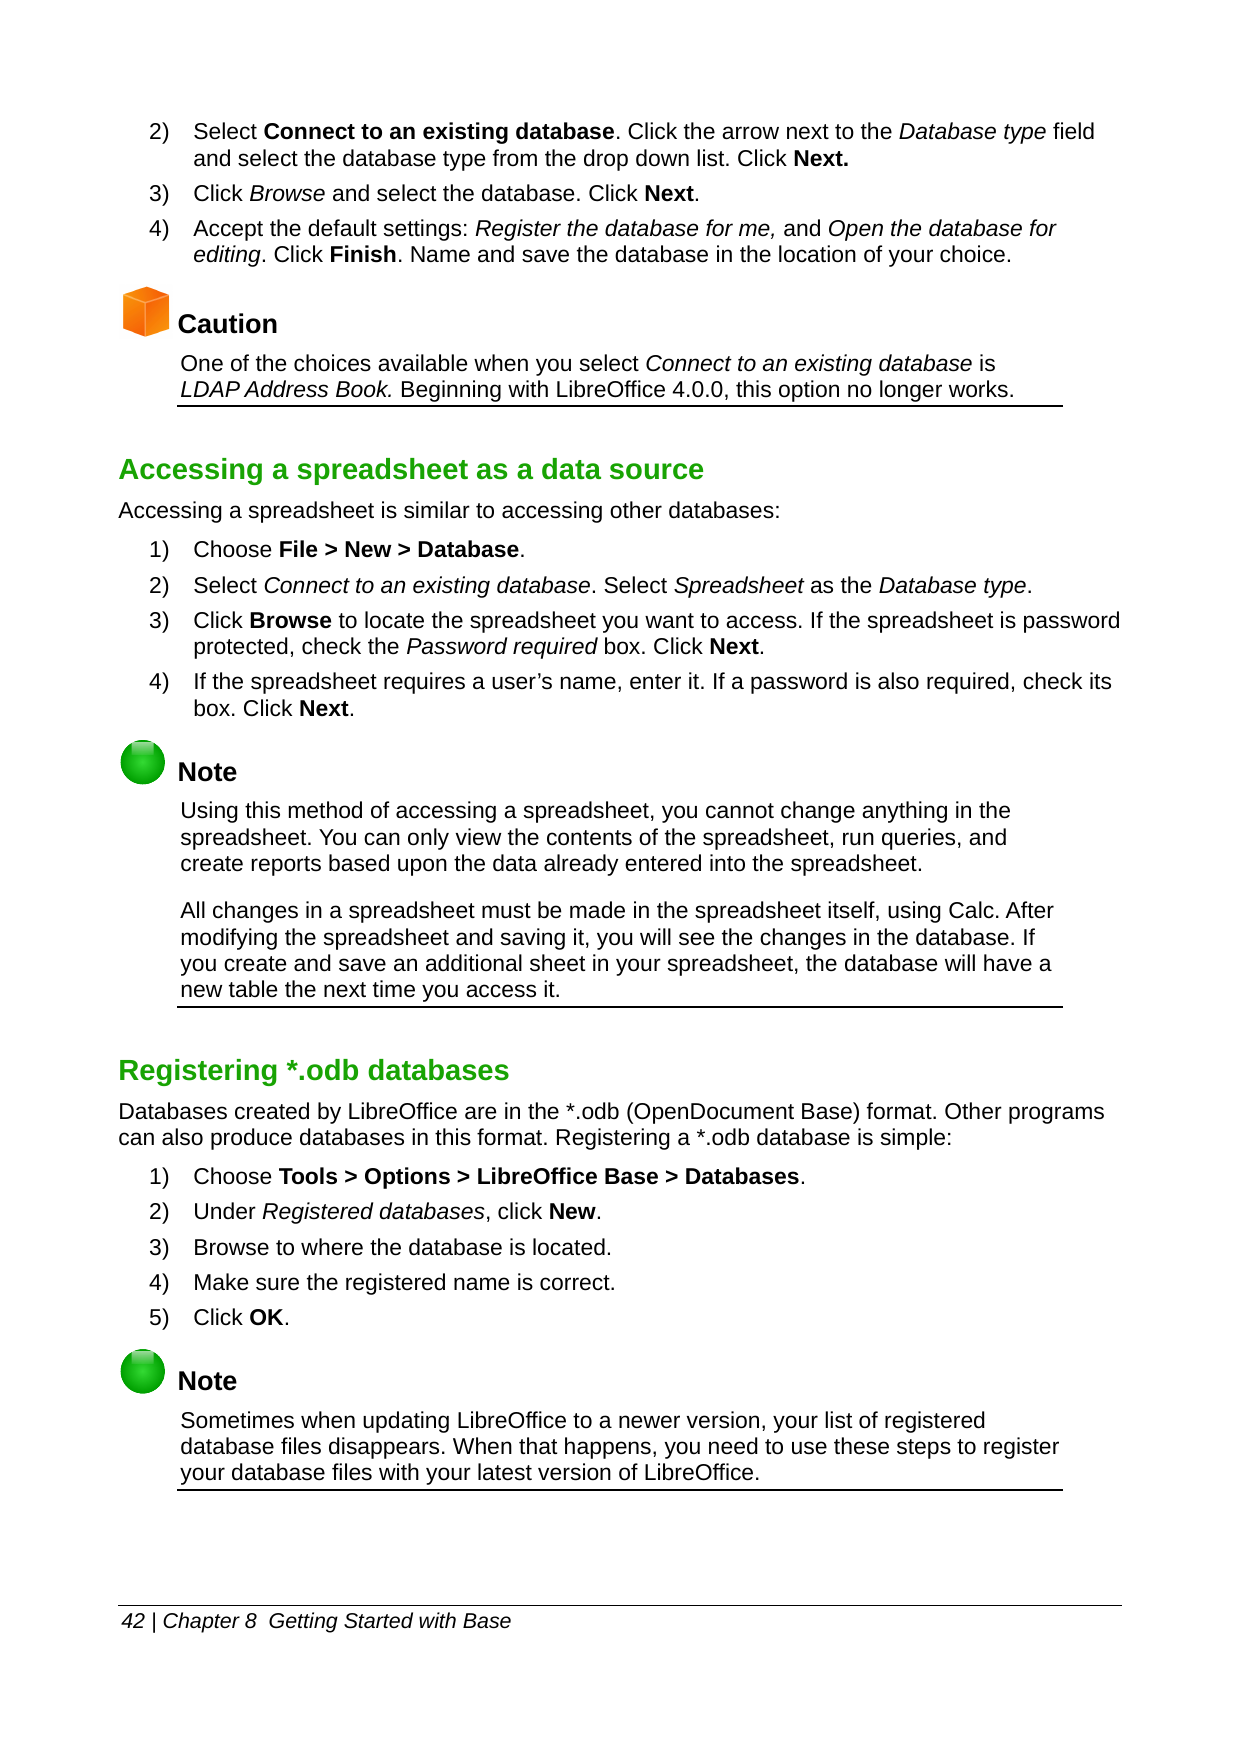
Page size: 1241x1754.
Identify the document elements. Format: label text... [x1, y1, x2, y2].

list If the spreadsheet requires a user’s name, enter it. If a password is also required, check its box. Click Next. [169, 668, 1122, 721]
text Using this method of accessing a spreadsheet, you cannot change anything in the spreadsheet. You can only view the contents of the spreadsheet, run queries, and create reports based upon the data already entered into the spreadsheet. [177, 794, 1063, 876]
list Click Browse and select the database. Click Next. [169, 180, 1122, 206]
subtitle Caution [173, 284, 1122, 339]
list Under Registered databases, click New. [169, 1198, 1122, 1225]
list Click Browse to locate the spreadsheet you want to access. If the spreadsheet is password protected, check the Password required box. Click Next. [169, 607, 1122, 659]
subtitle Note [118, 1347, 1122, 1396]
list Browse to where the database is located. [169, 1233, 1122, 1260]
subtitle Accessing a spreadsheet as a data source [118, 452, 1122, 486]
text Accessing a spreadsheet is similar to accessing other databases: [118, 497, 1122, 524]
text All changes in a spreadsheet must be made in the spreadsheet itself, using Calc. After modifying the spreadsheet and saving it, you will see the changes in the database. If you create and save an additional sheet in your spreadsheet, the database will have a new table the next time you access it. [177, 894, 1063, 1006]
list Select Connect to an existing database. Select Spreadsheet as the Database type. [169, 572, 1122, 598]
text Databases created by LibreOffice are in the *.odb (OpenDocument Base) format. Other programs can also produce databases in this format. Registering a *.odb database is simple: [118, 1098, 1122, 1151]
list Click OK. [169, 1304, 1122, 1330]
list Accept the default settings: Register the database for me, and Open the database for editing. Click Finish. Name and save the database in the location of your choice. [169, 215, 1122, 268]
subtitle Note [118, 737, 1122, 787]
text One of the choices available when you select Connect to an existing database is LDAP Address Book. Beginning with LibreOffice 4.0.0, this option no longer works. [177, 347, 1063, 405]
subtitle Registering *.odb databases [118, 1053, 1122, 1086]
list Choose Tools > Options > LibreOffice Base > Databases. [169, 1163, 1122, 1189]
list Choose File > New > Database. [169, 536, 1122, 563]
picture [119, 284, 173, 339]
list Make sure the registered name is correct. [169, 1269, 1122, 1295]
text Sometimes when updating LibreOffice to a newer version, your list of registered database files disappears. When that happens, you need to use these steps to register your database files with your latest version of LibreOffice. [177, 1403, 1063, 1489]
list Select Connect to an existing database. Click the arrow next to the Database type field and select the database type from the drop down list. Click Next. [169, 118, 1122, 171]
